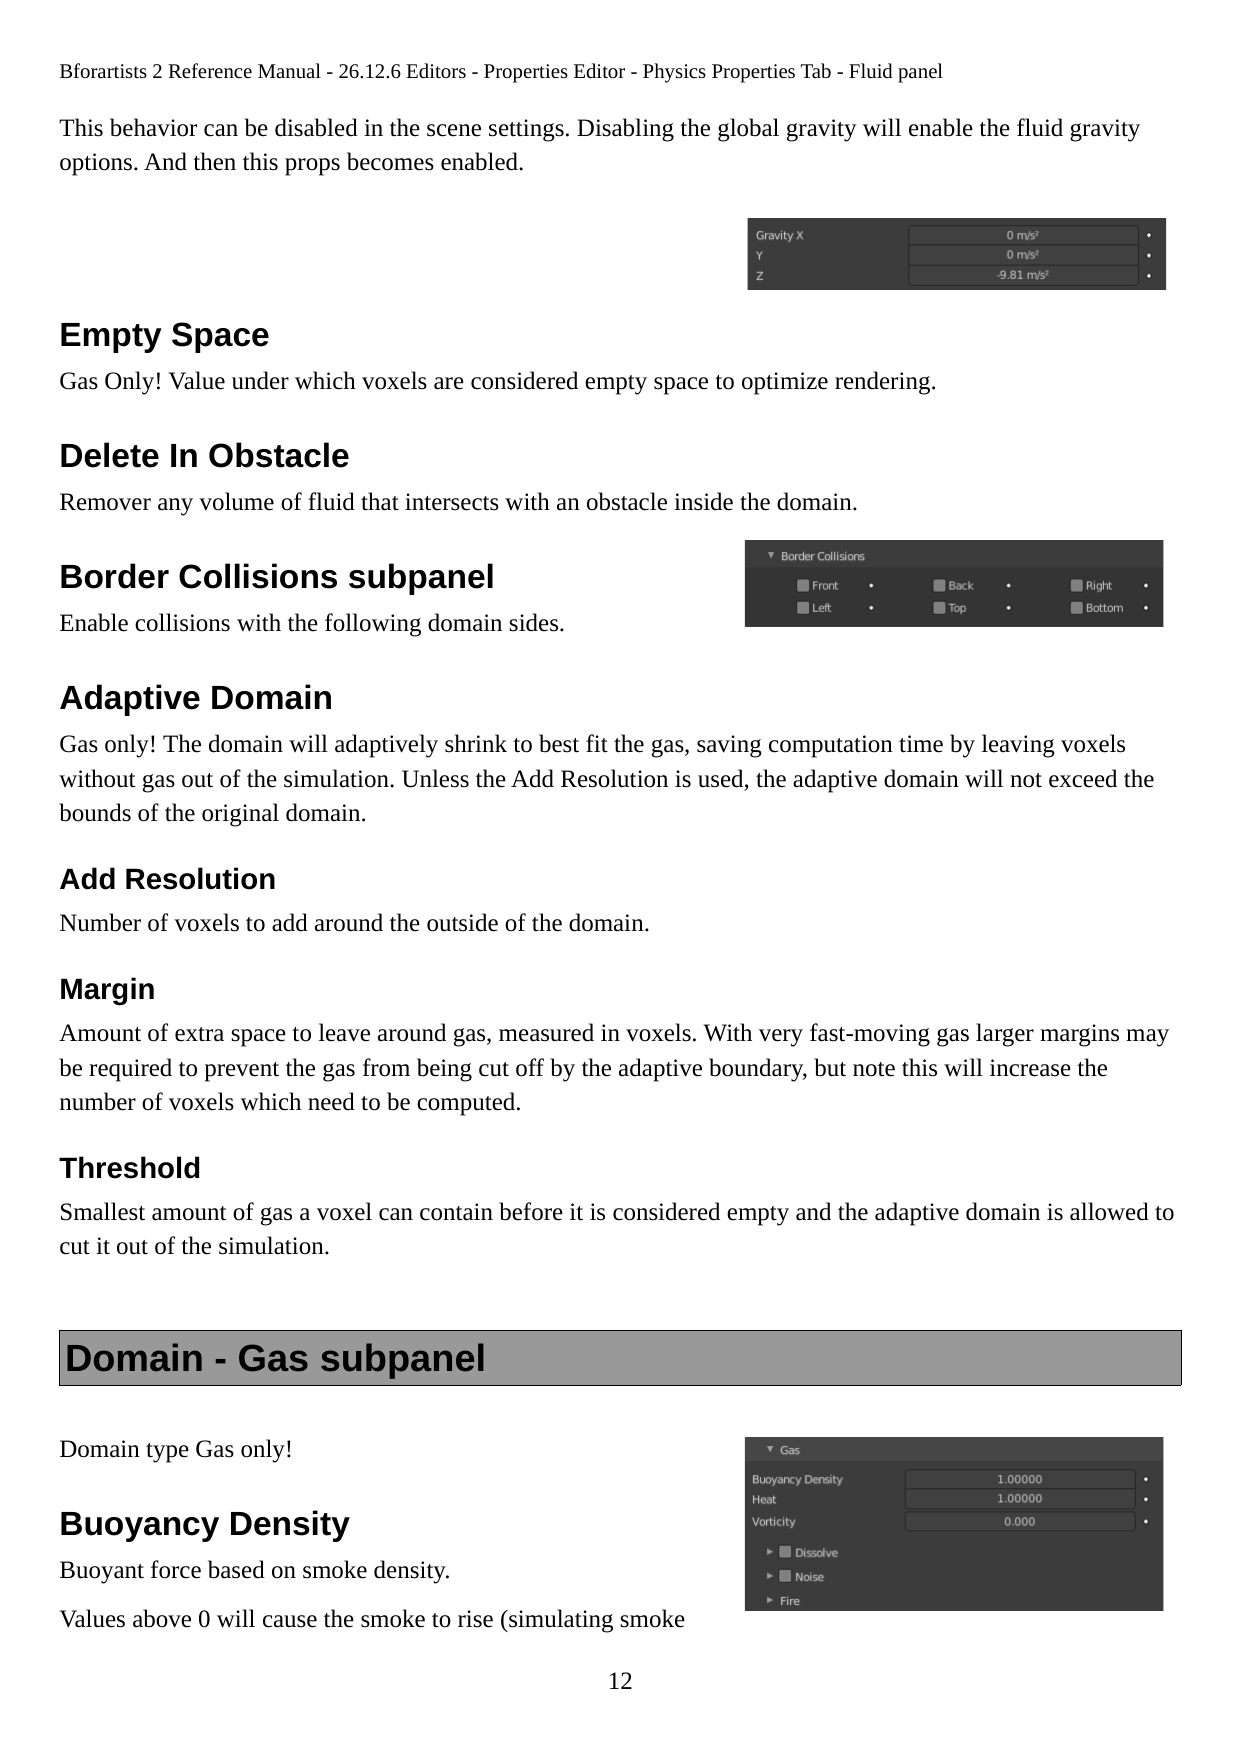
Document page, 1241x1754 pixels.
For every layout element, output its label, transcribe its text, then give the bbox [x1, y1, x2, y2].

picture [744, 1437, 1164, 1611]
text Amount of extra space to leave around gas, measured in voxels. With very fast-moving gas larger margins may be required to prevent the gas from being cut off by the adaptive boundary, but note this will increase the number of voxels which need to be computed. [59, 1018, 1181, 1116]
picture [744, 540, 1164, 627]
text Remover any volume of fluid that intersects with an obstacle inside the domain. [59, 487, 1181, 516]
subtitle Empty Space [59, 315, 1181, 354]
picture [747, 218, 1167, 290]
text Gas only! The domain will adaptively shrink to best fit the gas, saving computation time by leaving voxels without gas out of the simulation. Unless the Add Resolution is used, the adaptive domain will not exceed the bounds of the original domain. [59, 729, 1181, 827]
text Enable collisions with the following domain sides. [59, 608, 1181, 637]
text Buoyant force based on smoke density. [59, 1555, 744, 1584]
subtitle Buoyancy Density [59, 1504, 744, 1542]
text Domain type Gas only! [59, 1434, 1181, 1463]
subtitle Adaptive Domain [59, 678, 1181, 717]
subtitle [1164, 1504, 1181, 1542]
text Smallest amount of gas a voxel can contain before it is considered empty and the adaptive domain is allowed to cut it out of the simulation. [59, 1197, 1181, 1260]
subtitle Border Collisions subpanel [59, 557, 744, 596]
subtitle Delete In Obstacle [59, 436, 1181, 475]
text This behavior can be disabled in the scene settings. Disabling the global gravity will enable the fluid gravity options. And then this props becomes enabled. [59, 113, 1181, 176]
text Values above 0 will cause the smoke to rise (simulating smoke [59, 1604, 1181, 1633]
text Number of voxels to add around the outside of the domain. [59, 908, 1181, 937]
text Gas Only! Value under which voxels are considered empty space to optimize rendering. [59, 366, 1181, 395]
subtitle Margin [59, 972, 1181, 1006]
subtitle Threshold [59, 1151, 1181, 1184]
subtitle Add Resolution [59, 862, 1181, 896]
table_header Domain - Gas subpanel [60, 1331, 1181, 1385]
subtitle [1164, 557, 1181, 596]
